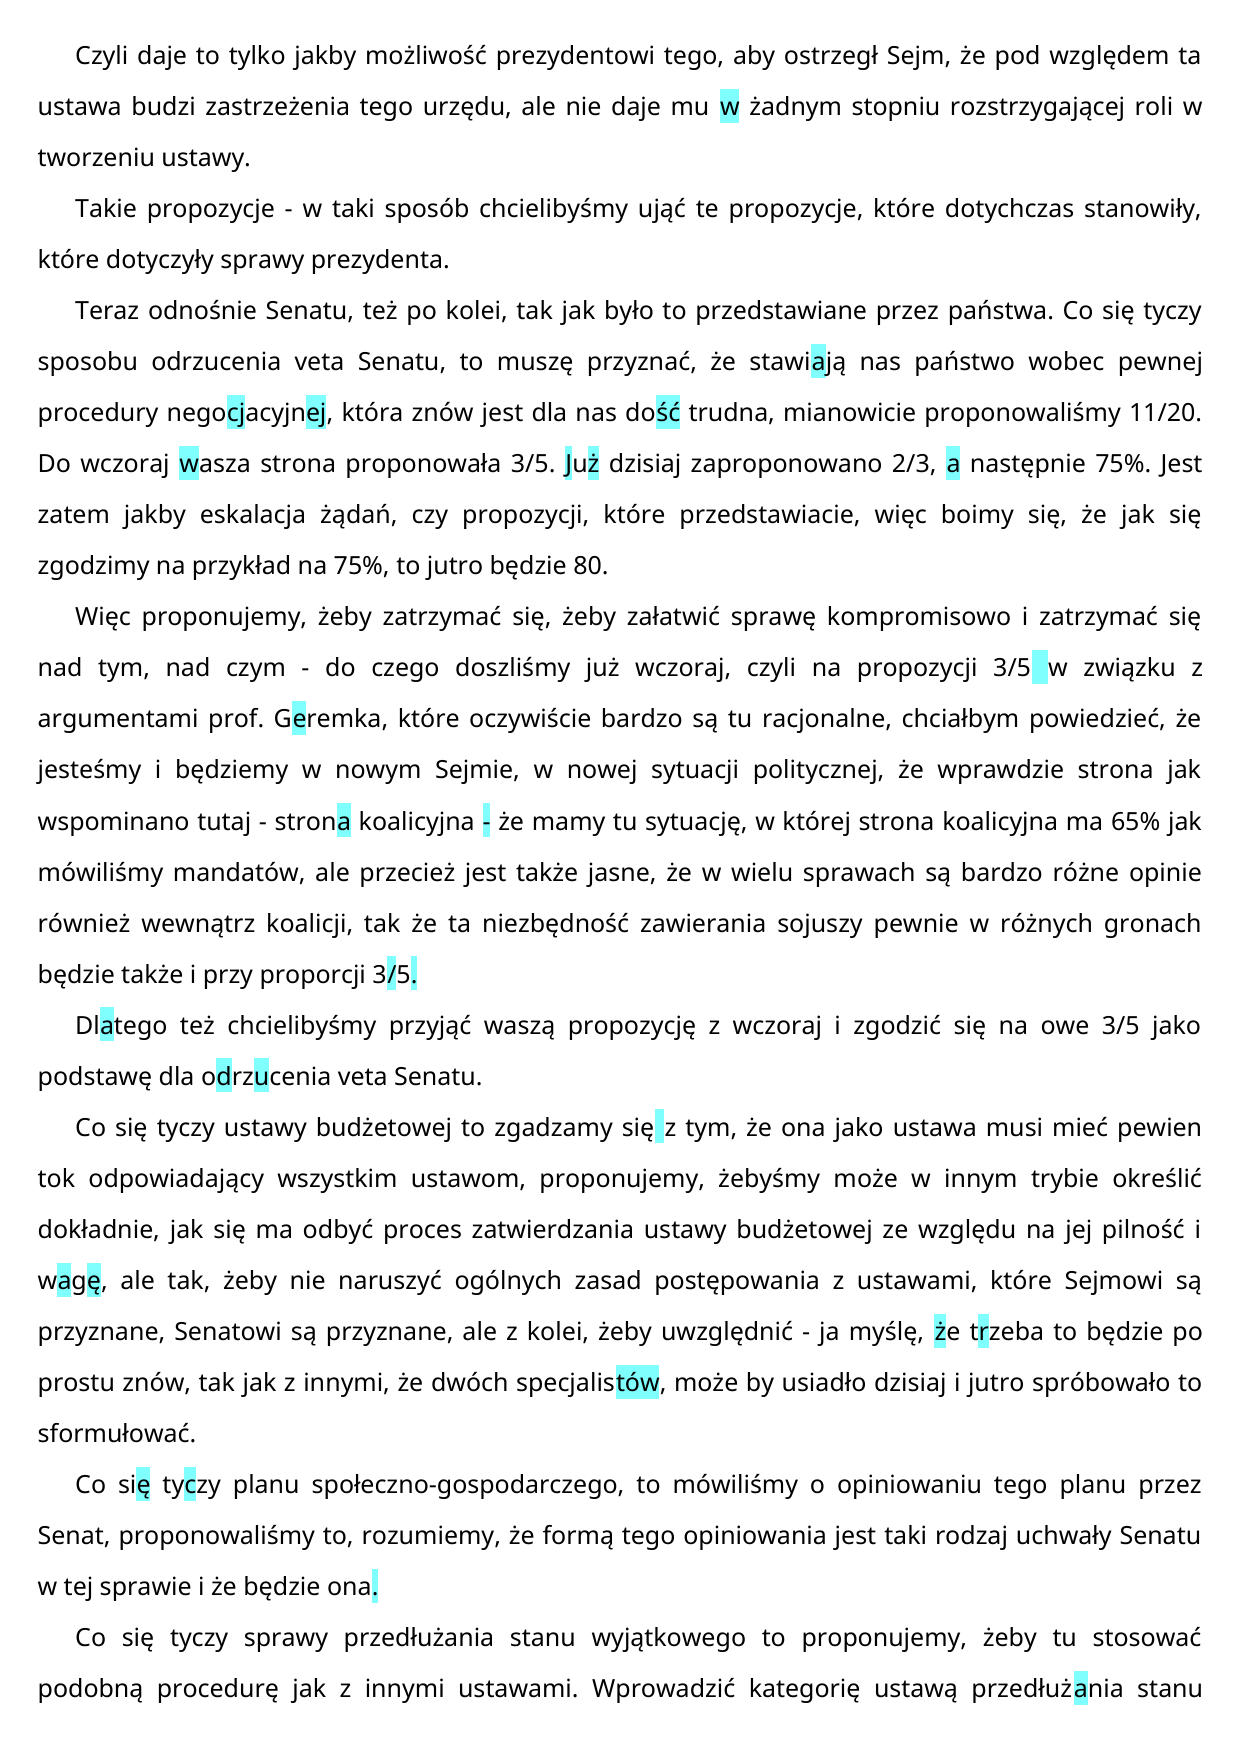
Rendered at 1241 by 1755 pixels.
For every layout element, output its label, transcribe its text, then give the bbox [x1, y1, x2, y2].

text Dlatego też chcielibyśmy przyjąć waszą propozycję z wczoraj i zgodzić się na owe 3/5 jako podstawę dla odrzucenia veta Senatu. [37, 1007, 1203, 1092]
text Czyli daje to tylko jakby możliwość prezydentowi tego, aby ostrzegł Sejm, że pod względem ta ustawa budzi zastrzeżenia tego urzędu, ale nie daje mu w żadnym stopniu rozstrzygającej roli w tworzeniu ustawy. [37, 37, 1203, 174]
text Co się tyczy ustawy budżetowej to zgadzamy się z tym, że ona jako ustawa musi mieć pewien tok odpowiadający wszystkim ustawom, proponujemy, żebyśmy może w innym trybie określić dokładnie, jak się ma odbyć proces zatwierdzania ustawy budżetowej ze względu na jej pilność i wagę, ale tak, żeby nie naruszyć ogólnych zasad postępowania z ustawami, które Sejmowi są przyznane, Senatowi są przyznane, ale z kolei, żeby uwzględnić - ja myślę, że trzeba to będzie po prostu znów, tak jak z innymi, że dwóch specjalistów, może by usiadło dzisiaj i jutro spróbowało to sformułować. [37, 1109, 1203, 1450]
text Co się tyczy sprawy przedłużania stanu wyjątkowego to proponujemy, żeby tu stosować podobną procedurę jak z innymi ustawami. Wprowadzić kategorię ustawą przedłużania stanu [37, 1620, 1203, 1705]
text Teraz odnośnie Senatu, też po kolei, tak jak było to przedstawiane przez państwa. Co się tyczy sposobu odrzucenia veta Senatu, to muszę przyznać, że stawiają nas państwo wobec pewnej procedury negocjacyjnej, która znów jest dla nas dość trudna, mianowicie proponowaliśmy 11/20. Do wczoraj wasza strona proponowała 3/5. Już dzisiaj zaproponowano 2/3, a następnie 75%. Jest zatem jakby eskalacja żądań, czy propozycji, które przedstawiacie, więc boimy się, że jak się zgodzimy na przykład na 75%, to jutro będzie 80. [37, 293, 1203, 582]
text Więc proponujemy, żeby zatrzymać się, żeby załatwić sprawę kompromisowo i zatrzymać się nad tym, nad czym - do czego doszliśmy już wczoraj, czyli na propozycji 3/5 w związku z argumentami prof. Geremka, które oczywiście bardzo są tu racjonalne, chciałbym powiedzieć, że jesteśmy i będziemy w nowym Sejmie, w nowej sytuacji politycznej, że wprawdzie strona jak wspominano tutaj - strona koalicyjna - że mamy tu sytuację, w której strona koalicyjna ma 65% jak mówiliśmy mandatów, ale przecież jest także jasne, że w wielu sprawach są bardzo różne opinie również wewnątrz koalicji, tak że ta niezbędność zawierania sojuszy pewnie w różnych gronach będzie także i przy proporcji 3/5. [37, 599, 1203, 990]
text Co się tyczy planu społeczno-gospodarczego, to mówiliśmy o opiniowaniu tego planu przez Senat, proponowaliśmy to, rozumiemy, że formą tego opiniowania jest taki rodzaj uchwały Senatu w tej sprawie i że będzie ona. [37, 1467, 1203, 1603]
text Takie propozycje - w taki sposób chcielibyśmy ująć te propozycje, które dotychczas stanowiły, które dotyczyły sprawy prezydenta. [37, 191, 1203, 276]
